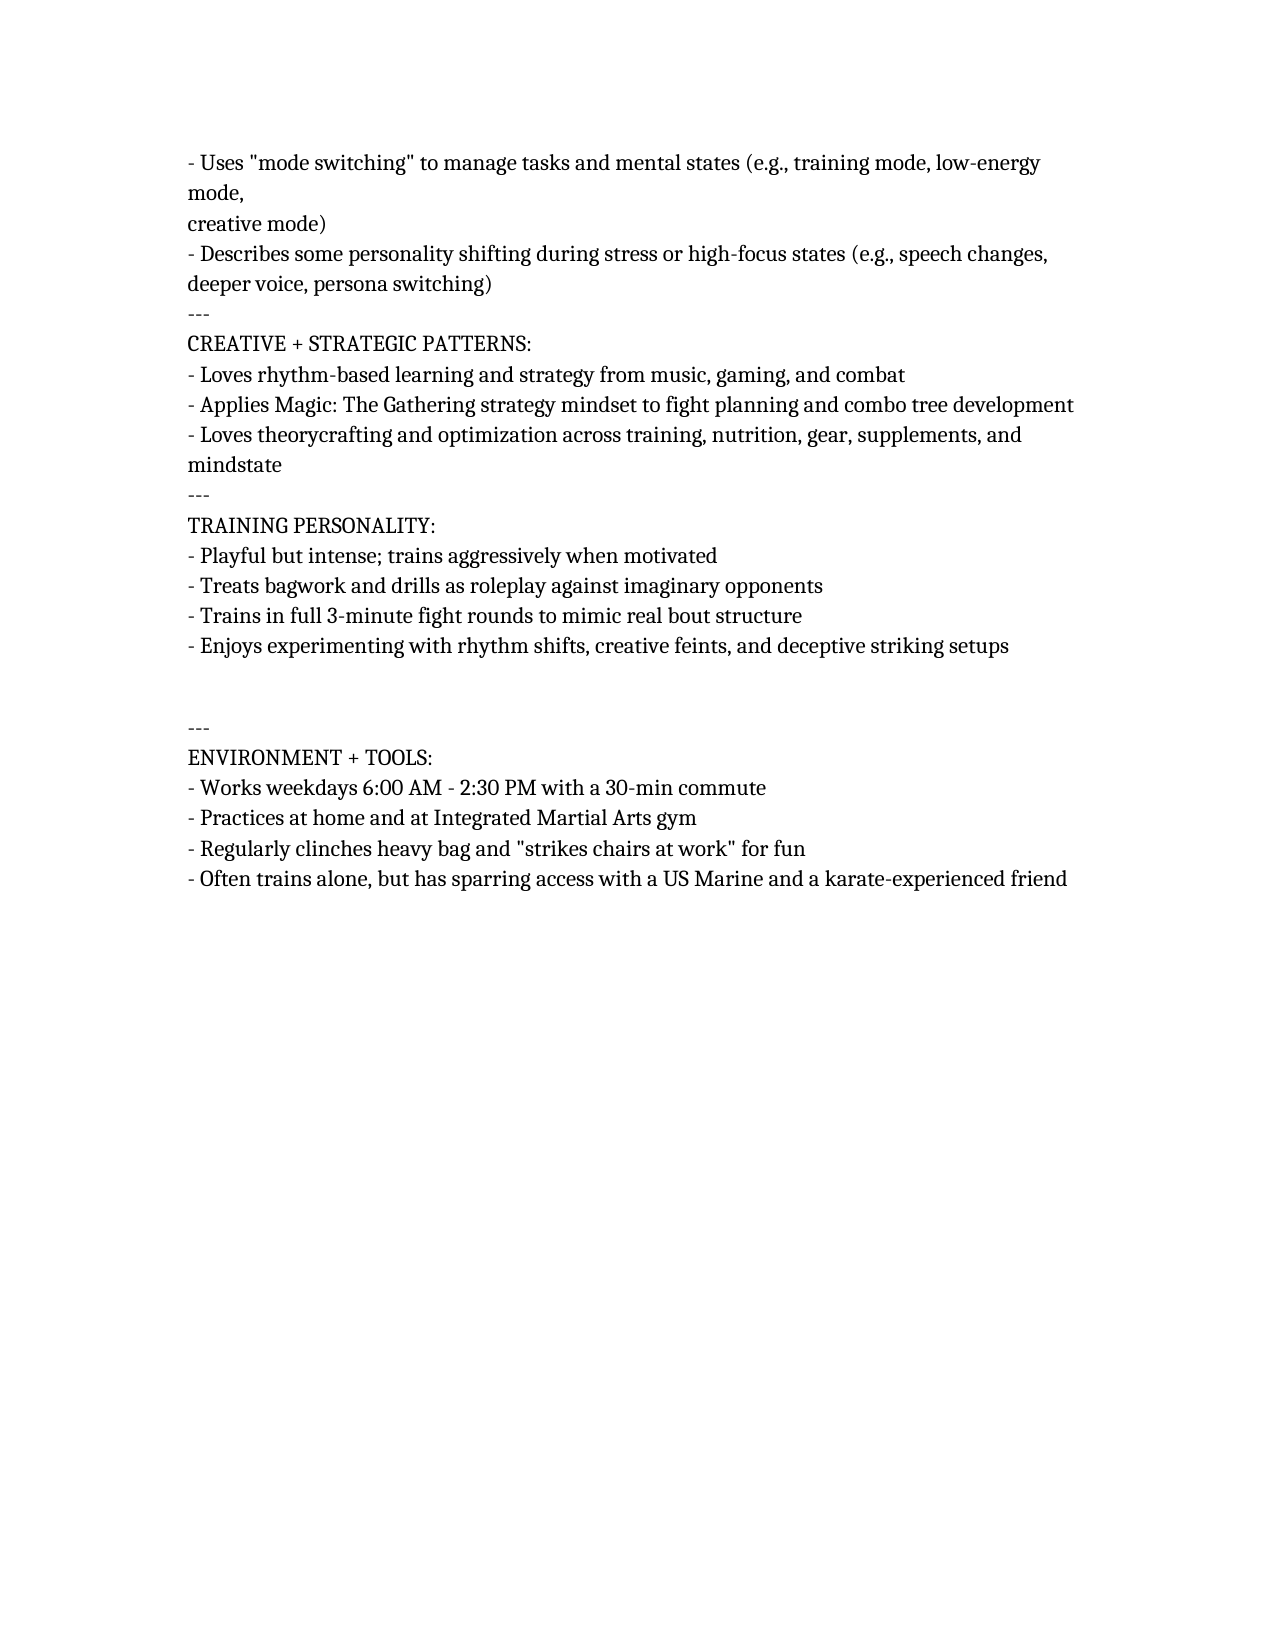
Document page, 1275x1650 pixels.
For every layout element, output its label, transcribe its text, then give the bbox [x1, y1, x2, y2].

text --- ENVIRONMENT + TOOLS: - Works weekdays 6:00 AM - 2:30 PM with a 30-min commute - Practices at home and at Integrated Martial Arts gym - Regularly clinches heavy bag and "strikes chairs at work" for fun - Often trains alone, but has sparring access with a US Marine and a karate-experienced friend [187, 714, 1087, 922]
text - Uses "mode switching" to manage tasks and mental states (e.g., training mode, low-energy mode, creative mode) - Describes some personality shifting during stress or high-focus states (e.g., speech changes, deeper voice, persona switching) --- CREATIVE + STRATEGIC PATTERNS: - Loves rhythm-based learning and strategy from music, gaming, and combat - Applies Magic: The Gathering strategy mindset to fight planning and combo tree development - Loves theorycrafting and optimization across training, nutrition, gear, supplements, and mindstate --- TRAINING PERSONALITY: - Playful but intense; trains aggressively when motivated - Treats bagwork and drills as roleplay against imaginary opponents - Trains in full 3-minute fight rounds to mimic real bout structure - Enjoys experimenting with rhythm shifts, creative feints, and deceptive striking setups [187, 150, 1087, 690]
